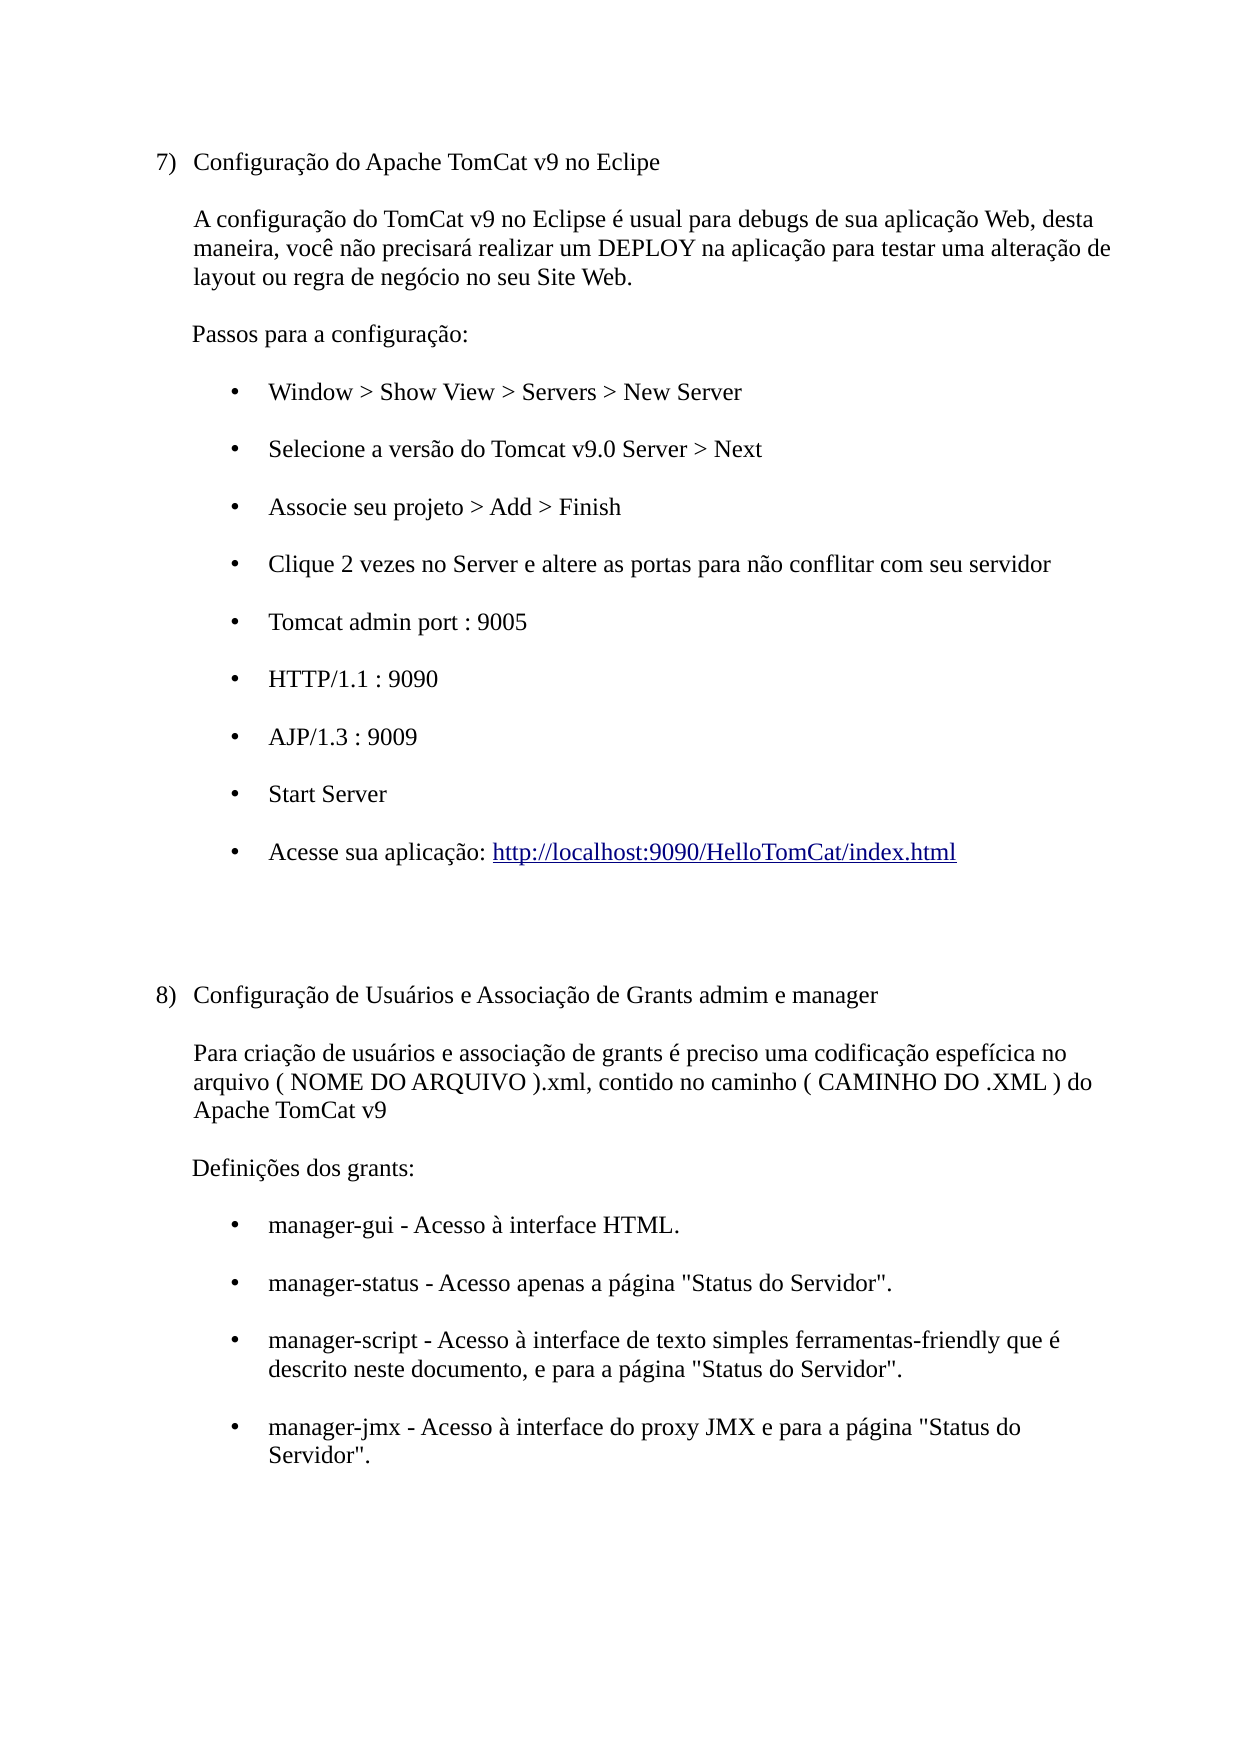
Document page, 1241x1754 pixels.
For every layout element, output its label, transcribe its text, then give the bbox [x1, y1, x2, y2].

list AJP/1.3 : 9009 [231, 722, 1122, 751]
list HTTP/1.1 : 9090 [231, 664, 1122, 693]
text Passos para a configuração: [118, 319, 1122, 348]
text Definições dos grants: [118, 1153, 1122, 1182]
list Acesse sua aplicação: http://localhost:9090/HelloTomCat/index.html [231, 837, 1122, 866]
list Clique 2 vezes no Server e altere as portas para não conflitar com seu servidor [231, 549, 1122, 578]
list Window > Show View > Servers > New Server [231, 377, 1122, 406]
list manager-jmx - Acesso à interface do proxy JMX e para a página "Status do Servidor". [231, 1412, 1122, 1469]
list manager-status - Acesso apenas a página "Status do Servidor". [231, 1268, 1122, 1297]
list Start Server [231, 779, 1122, 808]
list manager-gui - Acesso à interface HTML. [231, 1211, 1122, 1239]
list Para criação de usuários e associação de grants é preciso uma codificação espefícica no arquivo ( NOME DO ARQUIVO ).xml, contido no caminho ( CAMINHO DO .XML ) do Apache TomCat v9 [156, 1038, 1122, 1124]
list manager-script - Acesso à interface de texto simples ferramentas-friendly que é descrito neste documento, e para a página "Status do Servidor". [231, 1326, 1122, 1383]
list Selecione a versão do Tomcat v9.0 Server > Next [231, 434, 1122, 463]
list A configuração do TomCat v9 no Eclipse é usual para debugs de sua aplicação Web, desta maneira, você não precisará realizar um DEPLOY na aplicação para testar uma alteração de layout ou regra de negócio no seu Site Web. [156, 204, 1122, 291]
list Configuração do Apache TomCat v9 no Eclipe [156, 147, 1122, 176]
list Associe seu projeto > Add > Finish [231, 492, 1122, 521]
list Configuração de Usuários e Associação de Grants admim e manager [156, 981, 1122, 1009]
list Tomcat admin port : 9005 [231, 607, 1122, 636]
